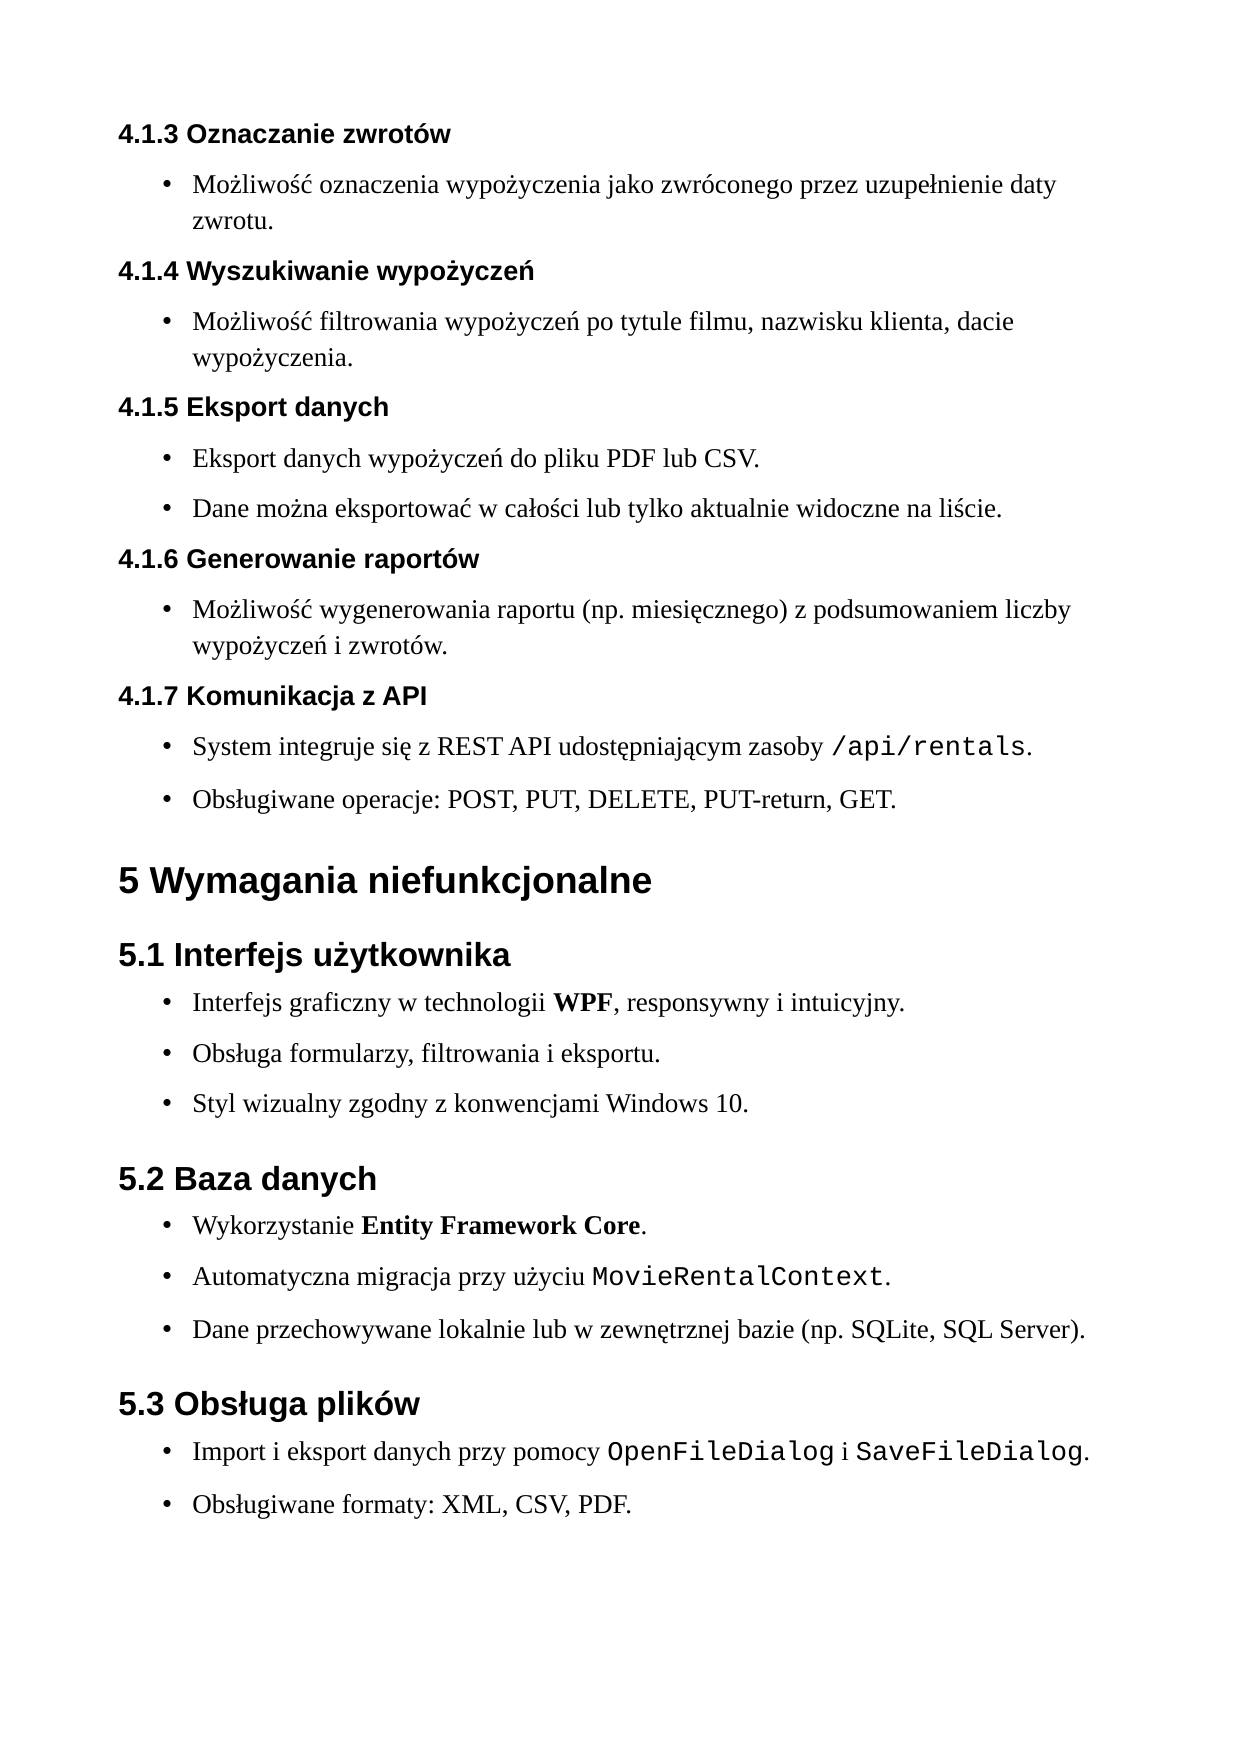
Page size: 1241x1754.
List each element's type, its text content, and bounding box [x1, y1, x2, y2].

list Dane można eksportować w całości lub tylko aktualnie widoczne na liście. [162, 492, 1122, 524]
subtitle Komunikacja z API [118, 680, 1122, 711]
list Możliwość filtrowania wypożyczeń po tytule filmu, nazwisku klienta, dacie wypożyczenia. [162, 305, 1122, 372]
list Automatyczna migracja przy użyciu MovieRentalContext. [162, 1260, 1122, 1293]
subtitle Interfejs użytkownika [118, 935, 1122, 974]
list Obsługa formularzy, filtrowania i eksportu. [162, 1037, 1122, 1068]
list Obsługiwane operacje: POST, PUT, DELETE, PUT-return, GET. [162, 783, 1122, 814]
subtitle Eksport danych [118, 391, 1122, 423]
list Styl wizualny zgodny z konwencjami Windows 10. [162, 1087, 1122, 1118]
subtitle Obsługa plików [118, 1384, 1122, 1423]
list Wykorzystanie Entity Framework Core. [162, 1209, 1122, 1241]
list Interfejs graficzny w technologii WPF, responsywny i intuicyjny. [162, 986, 1122, 1017]
subtitle Generowanie raportów [118, 543, 1122, 574]
subtitle Wymagania niefunkcjonalne [118, 859, 1122, 902]
list Możliwość wygenerowania raportu (np. miesięcznego) z podsumowaniem liczby wypożyczeń i zwrotów. [162, 593, 1122, 661]
subtitle Baza danych [118, 1158, 1122, 1197]
list Eksport danych wypożyczeń do pliku PDF lub CSV. [162, 442, 1122, 473]
subtitle Wyszukiwanie wypożyczeń [118, 255, 1122, 286]
subtitle Oznaczanie zwrotów [118, 118, 1122, 149]
list System integruje się z REST API udostępniającym zasoby /api/rentals. [162, 730, 1122, 764]
list Możliwość oznaczenia wypożyczenia jako zwróconego przez uzupełnienie daty zwrotu. [162, 169, 1122, 236]
list Obsługiwane formaty: XML, CSV, PDF. [162, 1488, 1122, 1519]
list Dane przechowywane lokalnie lub w zewnętrznej bazie (np. SQLite, SQL Server). [162, 1313, 1122, 1344]
list Import i eksport danych przy pomocy OpenFileDialog i SaveFileDialog. [162, 1435, 1122, 1469]
